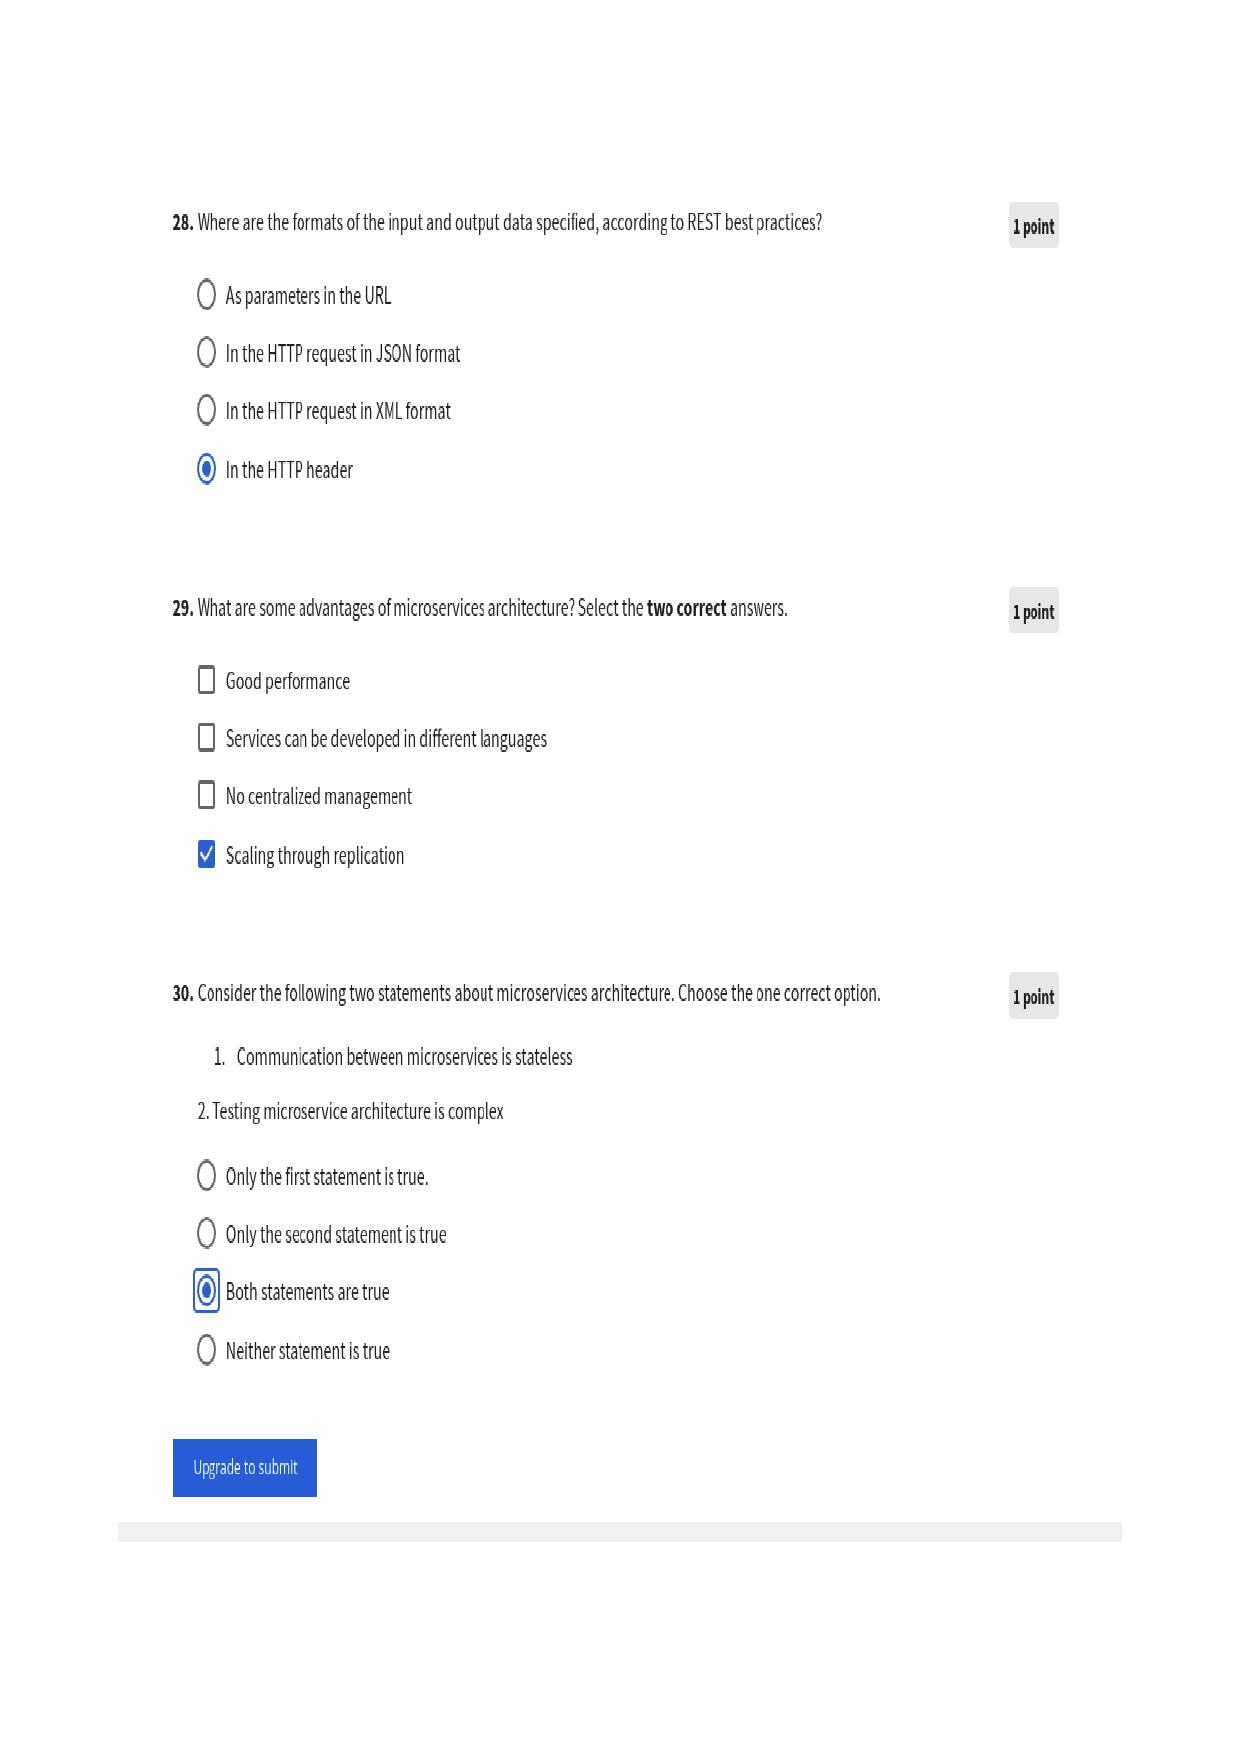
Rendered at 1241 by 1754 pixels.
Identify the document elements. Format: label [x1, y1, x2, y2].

picture [118, 175, 1123, 1542]
